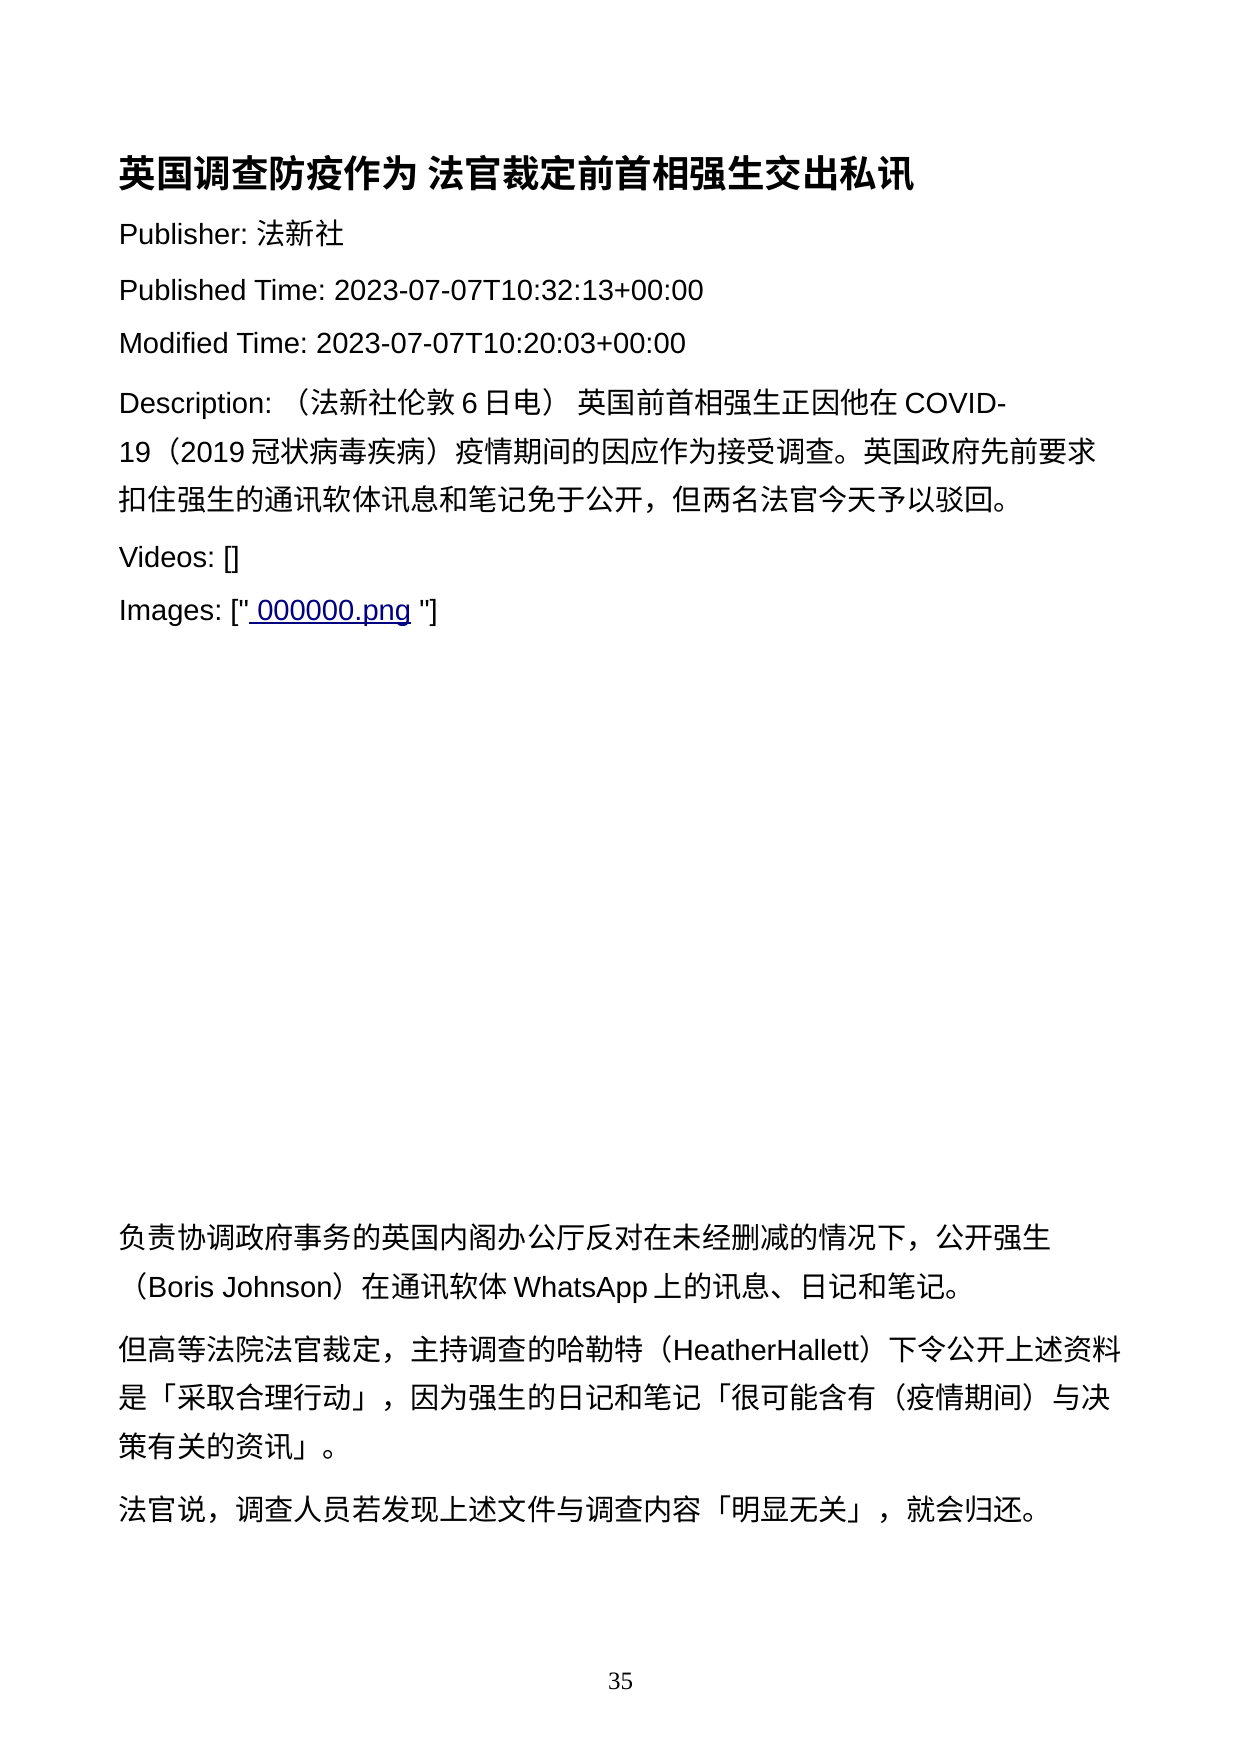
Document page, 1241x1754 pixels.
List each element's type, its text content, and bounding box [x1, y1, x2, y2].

text Modified Time: 2023-07-07T10:20:03+00:00 [118, 327, 1122, 360]
text 但高等法院法官裁定，主持调查的哈勒特（HeatherHallett）下令公开上述资料是「采取合理行动」，因为强生的日记和笔记「很可能含有（疫情期间）与决策有关的资讯」。 [118, 1326, 1122, 1466]
text 负责协调政府事务的英国内阁办公厅反对在未经删减的情况下，公开强生（Boris Johnson）在通讯软体WhatsApp上的讯息、日记和笔记。 [118, 1214, 1122, 1305]
text 法官说，调查人员若发现上述文件与调查内容「明显无关」，就会归还。 [118, 1486, 1122, 1529]
text Publisher: 法新社 [118, 210, 1122, 253]
text Description: （法新社伦敦6日电） 英国前首相强生正因他在COVID-19（2019冠状病毒疾病）疫情期间的因应作为接受调查。英国政府先前要求扣住强生的通讯软体讯息和笔记免于公开，但两名法官今天予以驳回。 [118, 380, 1122, 519]
text Videos: [] [118, 540, 1122, 573]
text Published Time: 2023-07-07T10:32:13+00:00 [118, 273, 1122, 307]
subtitle 英国调查防疫作为 法官裁定前首相强生交出私讯 [118, 143, 1122, 198]
text Images: [" 000000.png "] [118, 593, 1122, 627]
